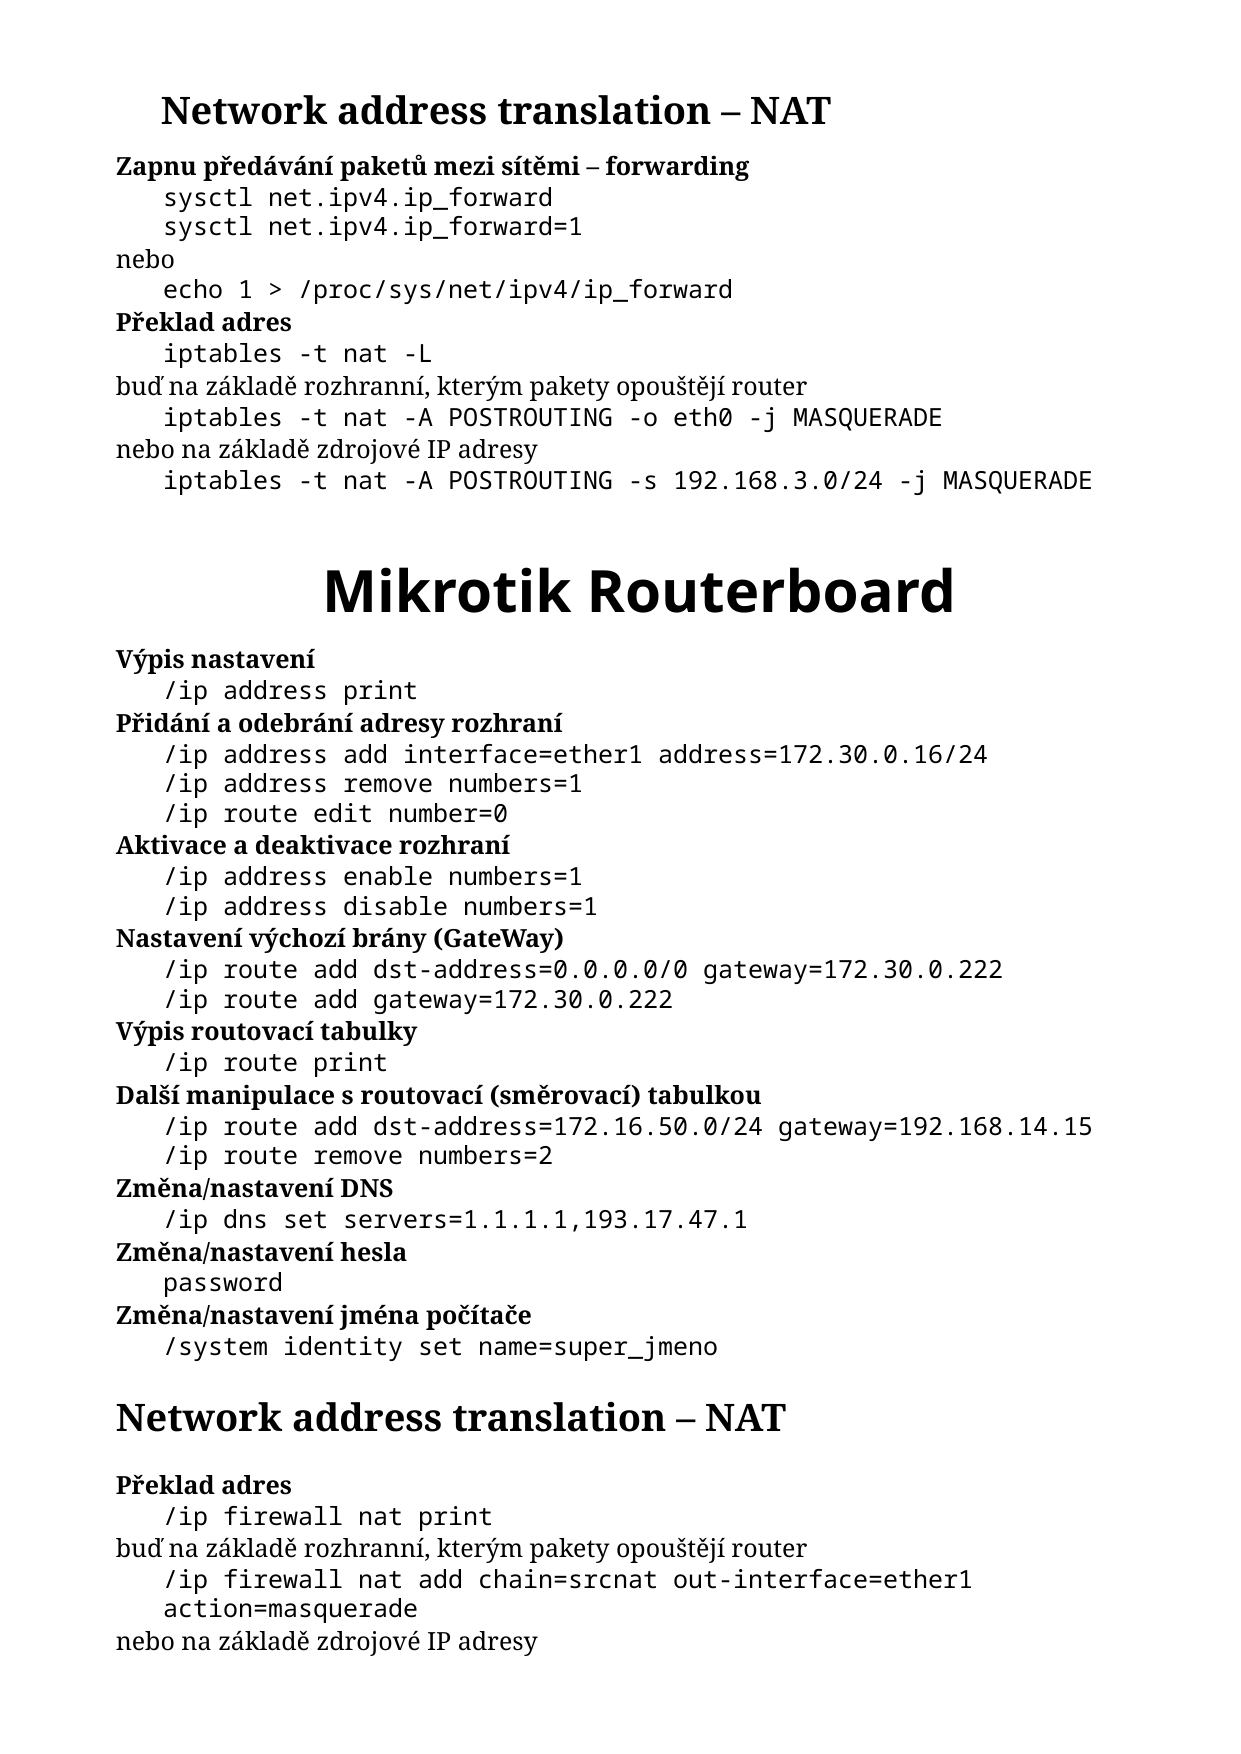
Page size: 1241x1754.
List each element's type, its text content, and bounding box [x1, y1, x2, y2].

text /ip address print [163, 676, 1162, 706]
text /ip route add dst-address=0.0.0.0/0 gateway=172.30.0.222 [163, 955, 1162, 984]
text Zapnu předávání paketů mezi sítěmi – forwarding [116, 148, 1162, 182]
text /system identity set name=super_jmeno [163, 1332, 1162, 1361]
text Výpis routovací tabulky [116, 1014, 1162, 1048]
text Změna/nastavení DNS [116, 1171, 1162, 1205]
text Výpis nastavení [116, 642, 1162, 676]
text buď na základě rozhranní, kterým pakety opouštějí router [116, 1531, 1162, 1565]
text Network address translation – NAT [116, 1391, 1162, 1442]
title Mikrotik Routerboard [116, 550, 1162, 629]
text /ip route edit number=0 [163, 798, 1162, 828]
text /ip address enable numbers=1 [163, 862, 1162, 892]
text Další manipulace s routovací (směrovací) tabulkou [116, 1078, 1162, 1112]
text sysctl net.ipv4.ip_forward [163, 182, 1162, 212]
text /ip route add dst-address=172.16.50.0/24 gateway=192.168.14.15 [163, 1112, 1162, 1141]
text /ip address add interface=ether1 address=172.30.0.16/24 [163, 739, 1162, 769]
text Změna/nastavení jména počítače [116, 1298, 1162, 1332]
text /ip address remove numbers=1 [163, 769, 1162, 798]
subtitle Network address translation – NAT [116, 84, 1162, 136]
text sysctl net.ipv4.ip_forward=1 [163, 212, 1162, 241]
text password [163, 1268, 1162, 1298]
text /ip firewall nat print [163, 1501, 1162, 1531]
text iptables -t nat -L [163, 339, 1162, 368]
text iptables -t nat -A POSTROUTING -o eth0 -j MASQUERADE [163, 402, 1162, 432]
text iptables -t nat -A POSTROUTING -s 192.168.3.0/24 -j MASQUERADE [163, 466, 1162, 496]
text /ip dns set servers=1.1.1.1,193.17.47.1 [163, 1205, 1162, 1234]
text nebo [116, 241, 1162, 275]
text /ip address disable numbers=1 [163, 892, 1162, 921]
text /ip route remove numbers=2 [163, 1141, 1162, 1171]
text Přidání a odebrání adresy rozhraní [116, 706, 1162, 739]
text Překlad adres [116, 1467, 1162, 1501]
text buď na základě rozhranní, kterým pakety opouštějí router [116, 368, 1162, 402]
text Změna/nastavení hesla [116, 1234, 1162, 1268]
text nebo na základě zdrojové IP adresy [116, 1624, 1162, 1658]
text /ip firewall nat add chain=srcnat out-interface=ether1 action=masquerade [163, 1565, 1162, 1624]
text /ip route add gateway=172.30.0.222 [163, 984, 1162, 1014]
text Překlad adres [116, 305, 1162, 339]
text echo 1 > /proc/sys/net/ipv4/ip_forward [163, 275, 1162, 305]
text Aktivace a deaktivace rozhraní [116, 828, 1162, 862]
text Nastavení výchozí brány (GateWay) [116, 921, 1162, 955]
text /ip route print [163, 1048, 1162, 1078]
text nebo na základě zdrojové IP adresy [116, 432, 1162, 466]
